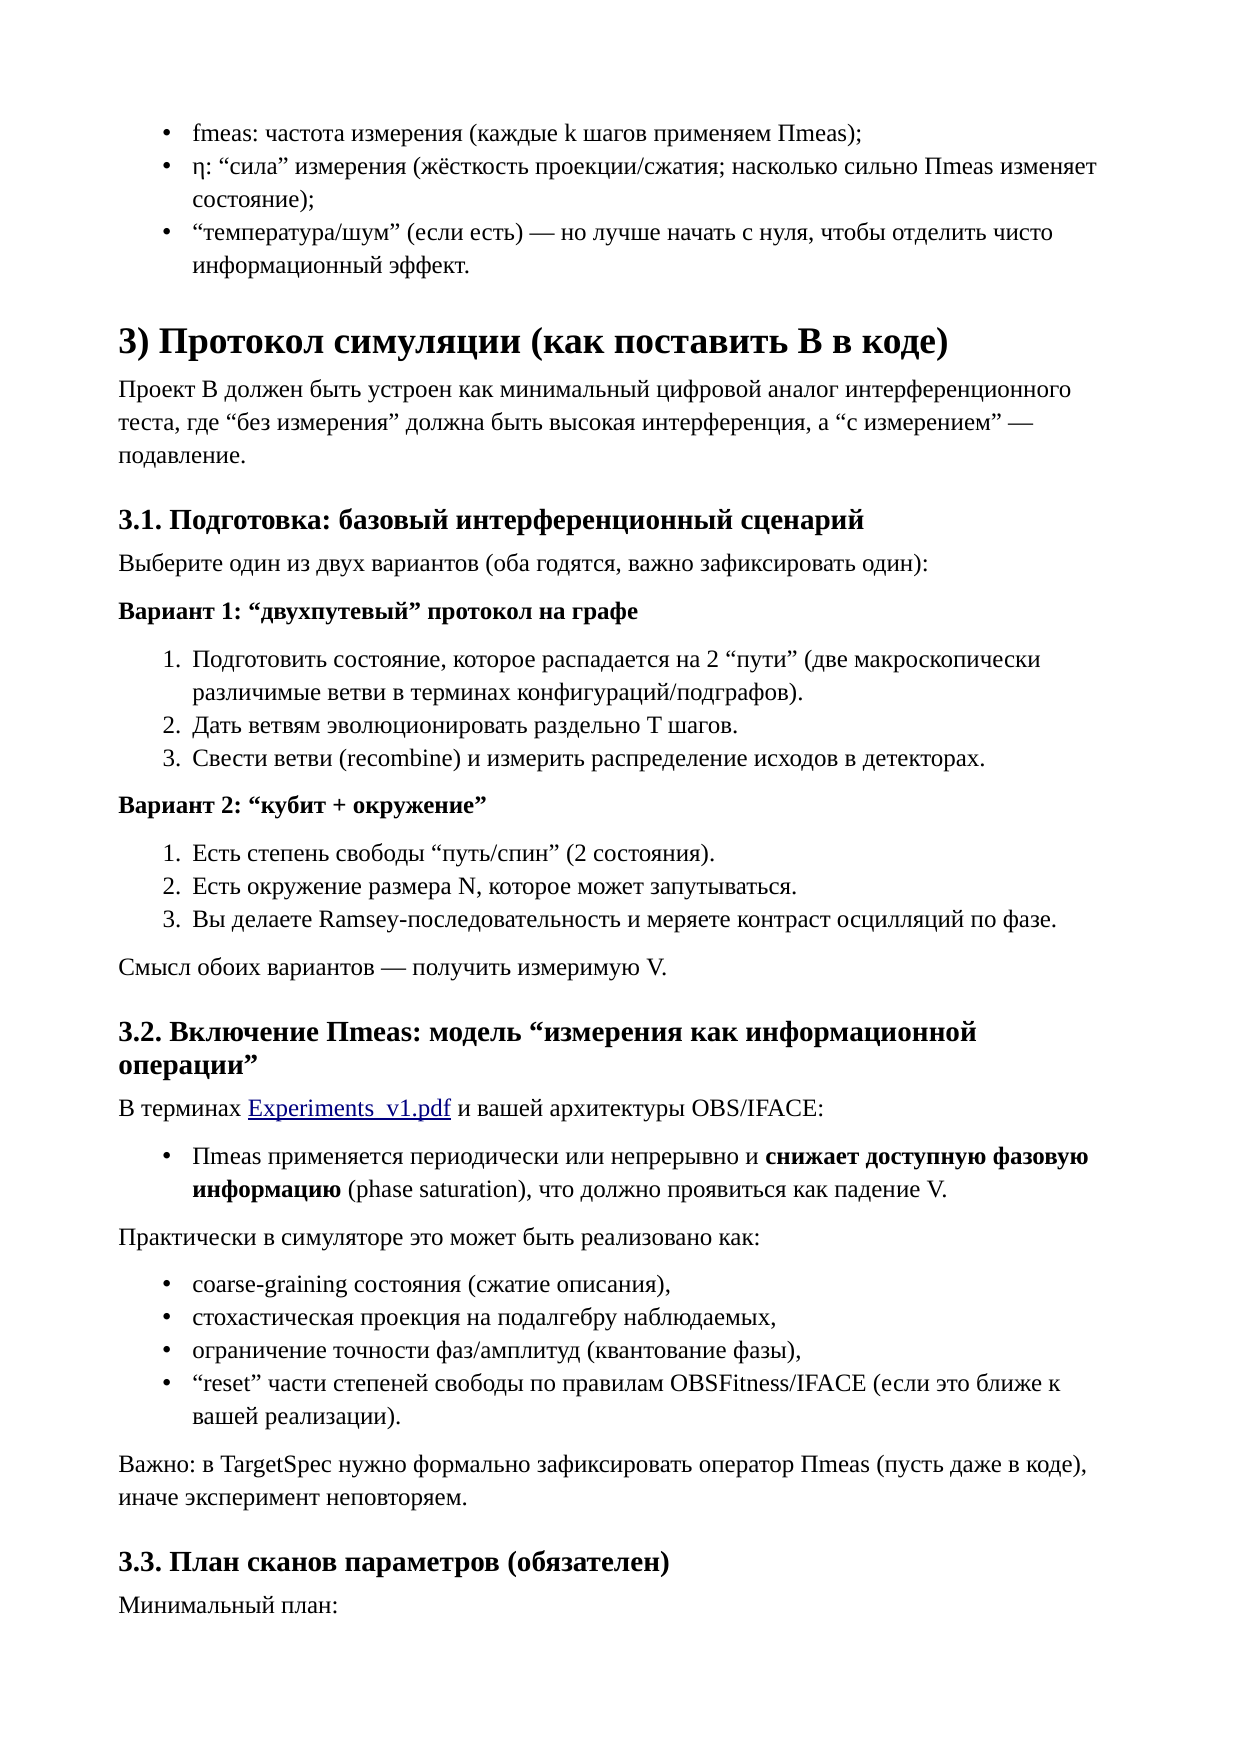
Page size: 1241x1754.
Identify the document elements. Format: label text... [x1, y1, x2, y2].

list Дать ветвям эволюционировать раздельно T шагов. [162, 710, 1122, 738]
list Свести ветви (recombine) и измерить распределение исходов в детекторах. [162, 743, 1122, 772]
subtitle 3) Протокол симуляции (как поставить B в коде) [118, 319, 1122, 362]
list Есть окружение размера N, которое может запутываться. [162, 871, 1122, 900]
list fmeas: частота измерения (каждые k шагов применяем Πmeas); [162, 118, 1122, 147]
subtitle 3.3. План сканов параметров (обязателен) [118, 1544, 1122, 1578]
text Вариант 2: “кубит + окружение” [118, 790, 1122, 819]
list η: “сила” измерения (жёсткость проекции/сжатия; насколько сильно Πmeas изменяет состояние); [162, 151, 1122, 213]
text Вариант 1: “двухпутевый” протокол на графе [118, 596, 1122, 625]
list “reset” части степеней свободы по правилам OBSFitness/IFACE (если это ближе к вашей реализации). [162, 1368, 1122, 1430]
list coarse‑graining состояния (сжатие описания), [162, 1269, 1122, 1298]
list Вы делаете Ramsey‑последовательность и меряете контраст осцилляций по фазе. [162, 904, 1122, 933]
list стохастическая проекция на подалгебру наблюдаемых, [162, 1302, 1122, 1331]
subtitle 3.1. Подготовка: базовый интерференционный сценарий [118, 502, 1122, 536]
list Есть степень свободы “путь/спин” (2 состояния). [162, 838, 1122, 867]
list Πmeas применяется периодически или непрерывно и снижает доступную фазовую информацию (phase saturation), что должно проявиться как падение V. [162, 1141, 1122, 1203]
text Минимальный план: [118, 1590, 1122, 1619]
text Выберите один из двух вариантов (оба годятся, важно зафиксировать один): [118, 548, 1122, 577]
text В терминах Experiments_v1.pdf и вашей архитектуры OBS/IFACE: [118, 1093, 1122, 1122]
list Подготовить состояние, которое распадается на 2 “пути” (две макроскопически различимые ветви в терминах конфигураций/подграфов). [162, 644, 1122, 706]
list “температура/шум” (если есть) — но лучше начать с нуля, чтобы отделить чисто информационный эффект. [162, 217, 1122, 279]
text Важно: в TargetSpec нужно формально зафиксировать оператор Πmeas (пусть даже в коде), иначе эксперимент неповторяем. [118, 1449, 1122, 1511]
text Практически в симуляторе это может быть реализовано как: [118, 1222, 1122, 1250]
text Смысл обоих вариантов — получить измеримую V. [118, 952, 1122, 980]
text Проект B должен быть устроен как минимальный цифровой аналог интерференционного теста, где “без измерения” должна быть высокая интерференция, а “с измерением” — подавление. [118, 374, 1122, 469]
subtitle 3.2. Включение Πmeas: модель “измерения как информационной операции” [118, 1014, 1122, 1081]
list ограничение точности фаз/амплитуд (квантование фазы), [162, 1335, 1122, 1364]
